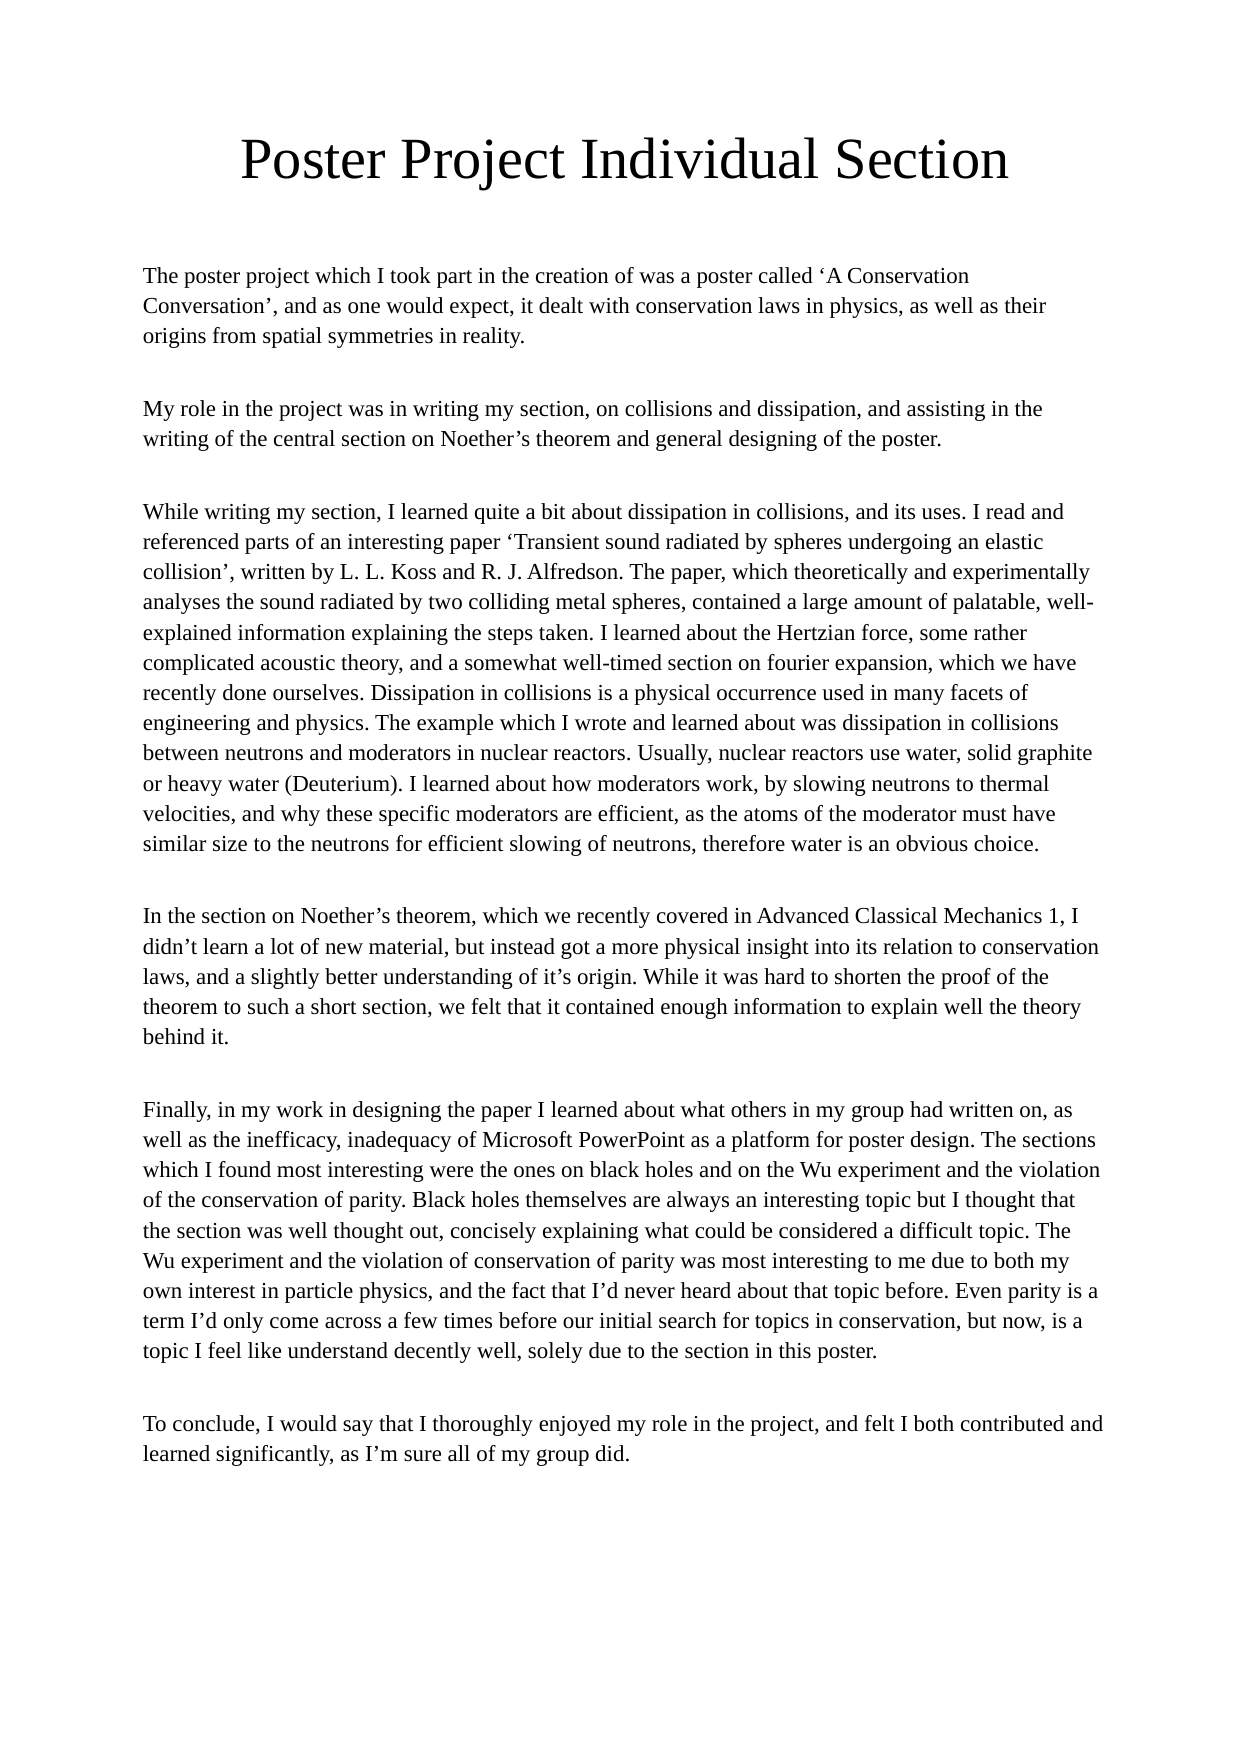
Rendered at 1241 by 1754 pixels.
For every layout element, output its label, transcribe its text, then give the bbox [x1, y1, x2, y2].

text Finally, in my work in designing the paper I learned about what others in my group had written on, as well as the inefficacy, inadequacy of Microsoft PowerPoint as a platform for poster design. The sections which I found most interesting were the ones on black holes and on the Wu experiment and the violation of the conservation of parity. Black holes themselves are always an interesting topic but I thought that the section was well thought out, concisely explaining what could be considered a difficult topic. The Wu experiment and the violation of conservation of parity was most interesting to me due to both my own interest in particle physics, and the fact that I’d never heard about that topic before. Even parity is a term I’d only come across a few times before our initial search for topics in conservation, but now, is a topic I feel like understand decently well, solely due to the section in this poster. [143, 1096, 1107, 1364]
text My role in the project was in writing my section, on collisions and dissipation, and assisting in the writing of the central section on Noether’s theorem and general designing of the poster. [143, 395, 1107, 452]
text The poster project which I took part in the creation of was a poster called ‘A Conservation Conversation’, and as one would expect, it dealt with conservation laws in physics, as well as their origins from spatial symmetries in reality. [143, 262, 1107, 349]
text To conclude, I would say that I thoroughly enjoyed my role in the project, and felt I both contributed and learned significantly, as I’m sure all of my group did. [143, 1410, 1107, 1467]
text Poster Project Individual Section [143, 124, 1107, 191]
text While writing my section, I learned quite a bit about dissipation in collisions, and its uses. I read and referenced parts of an interesting paper ‘Transient sound radiated by spheres undergoing an elastic collision’, written by L. L. Koss and R. J. Alfredson. The paper, which theoretically and experimentally analyses the sound radiated by two colliding metal spheres, contained a large amount of palatable, well-explained information explaining the steps taken. I learned about the Hertzian force, some rather complicated acoustic theory, and a somewhat well-timed section on fourier expansion, which we have recently done ourselves. Dissipation in collisions is a physical occurrence used in many facets of engineering and physics. The example which I wrote and learned about was dissipation in collisions between neutrons and moderators in nuclear reactors. Usually, nuclear reactors use water, solid graphite or heavy water (Deuterium). I learned about how moderators work, by slowing neutrons to thermal velocities, and why these specific moderators are efficient, as the atoms of the moderator must have similar size to the neutrons for efficient slowing of neutrons, therefore water is an obvious choice. [143, 498, 1107, 856]
text In the section on Noether’s theorem, which we recently covered in Advanced Classical Mechanics 1, I didn’t learn a lot of new material, but instead got a more physical insight into its relation to conservation laws, and a slightly better understanding of it’s origin. While it was hard to shorten the proof of the theorem to such a short section, we felt that it contained enough information to explain well the theory behind it. [143, 902, 1107, 1050]
